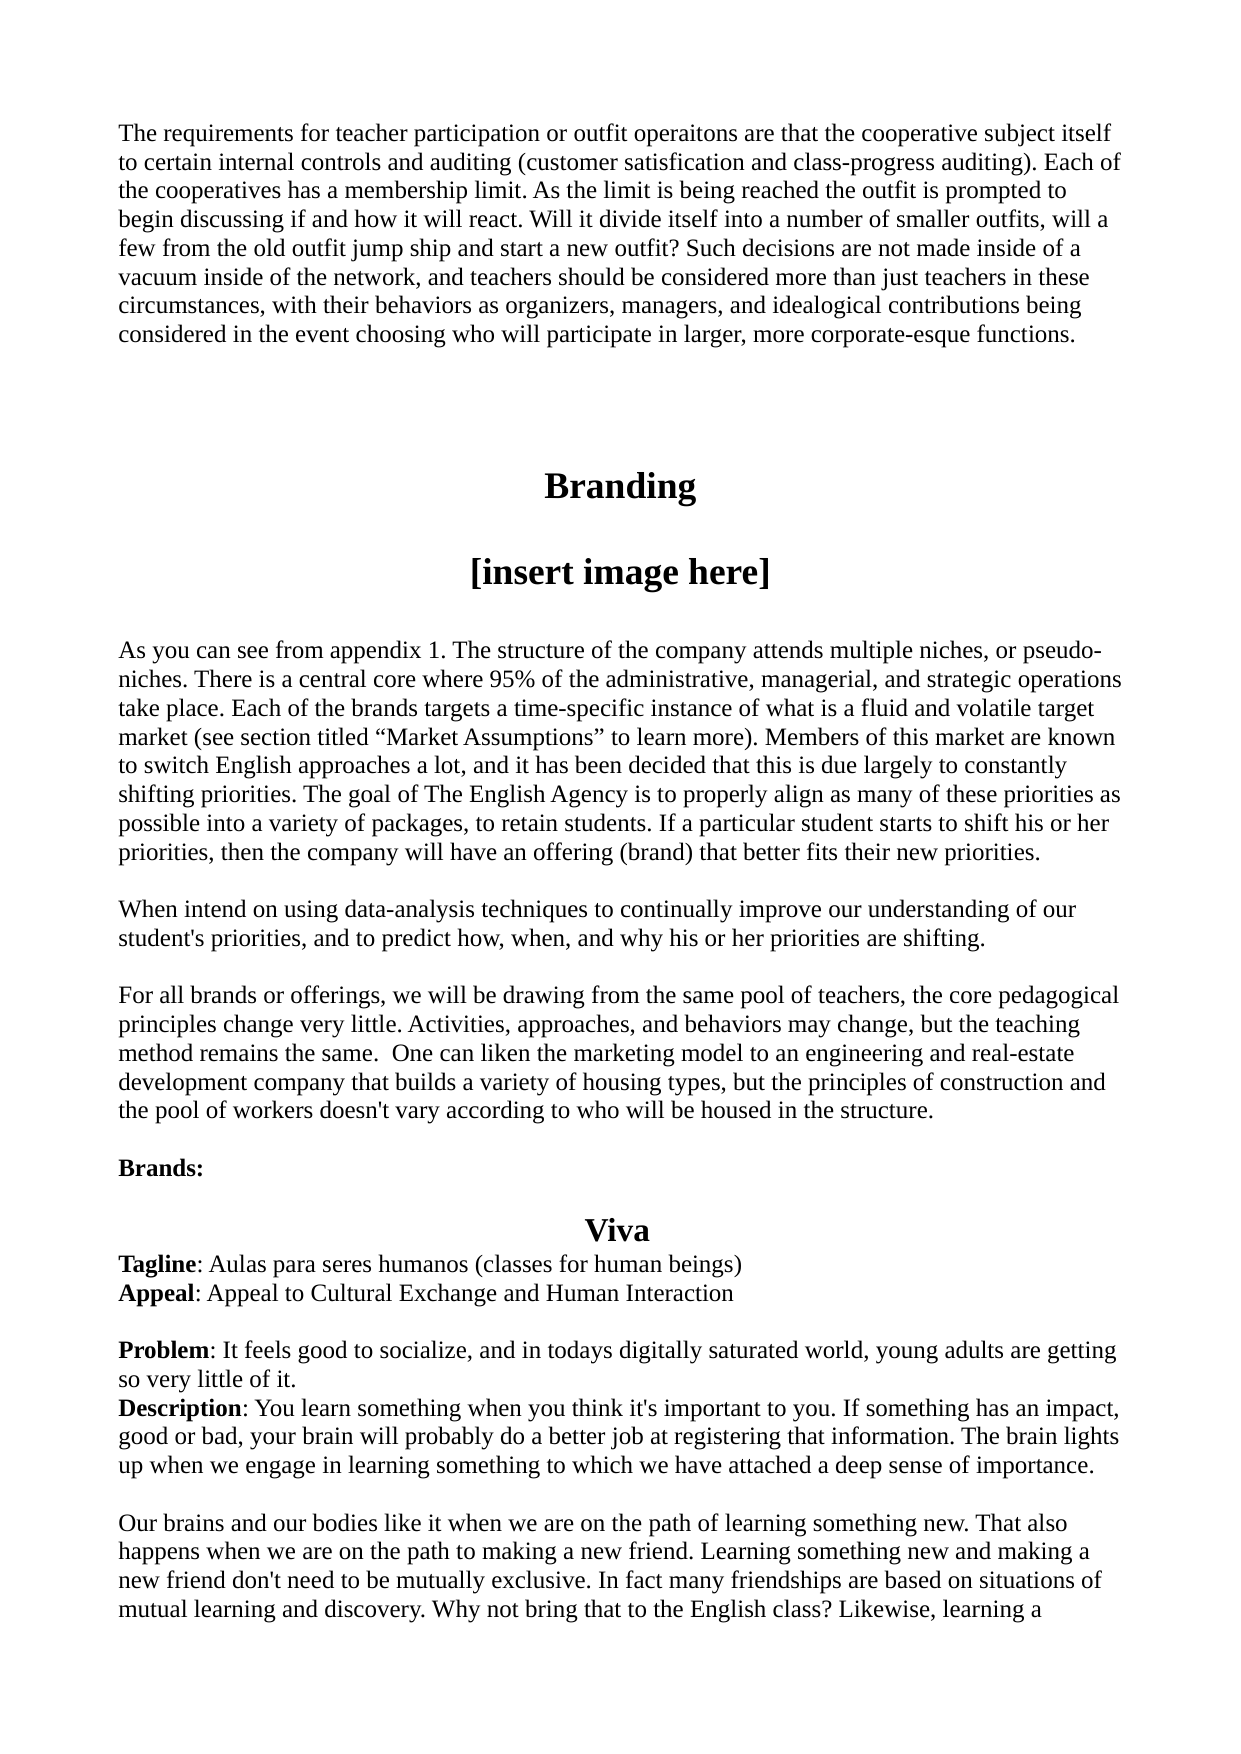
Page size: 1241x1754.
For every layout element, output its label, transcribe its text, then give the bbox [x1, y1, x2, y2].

text [insert image here] [118, 549, 1122, 592]
text Brands: [118, 1153, 1122, 1182]
text Appeal: Appeal to Cultural Exchange and Human Interaction [118, 1278, 1122, 1306]
text Our brains and our bodies like it when we are on the path of learning something new. That also happens when we are on the path to making a new friend. Learning something new and making a new friend don't need to be mutually exclusive. In fact many friendships are based on situations of mutual learning and discovery. Why not bring that to the English class? Likewise, learning a [118, 1508, 1122, 1623]
text As you can see from appendix 1. The structure of the company attends multiple niches, or pseudo-niches. There is a central core where 95% of the administrative, managerial, and strategic operations take place. Each of the brands targets a time-specific instance of what is a fluid and volatile target market (see section titled “Market Assumptions” to learn more). Members of this market are known to switch English approaches a lot, and it has been decided that this is due largely to constantly shifting priorities. The goal of The English Agency is to properly align as many of these priorities as possible into a variety of packages, to retain students. If a particular student starts to shift his or her priorities, then the company will have an offering (brand) that better fits their new priorities. [118, 636, 1122, 866]
text Viva [118, 1211, 1122, 1249]
text Branding [118, 463, 1122, 506]
text Problem: It feels good to socialize, and in todays digitally saturated world, young adults are getting so very little of it. [118, 1335, 1122, 1393]
text Tagline: Aulas para seres humanos (classes for human beings) [118, 1249, 1122, 1278]
text For all brands or offerings, we will be drawing from the same pool of teachers, the core pedagogical principles change very little. Activities, approaches, and behaviors may change, but the teaching method remains the same. One can liken the marketing model to an engineering and real-estate development company that builds a variety of housing types, but the principles of construction and the pool of workers doesn't vary according to who will be housed in the structure. [118, 981, 1122, 1124]
text When intend on using data-analysis techniques to continually improve our understanding of our student's priorities, and to predict how, when, and why his or her priorities are shifting. [118, 866, 1122, 952]
text Description: You learn something when you think it's important to you. If something has an impact, good or bad, your brain will probably do a better job at registering that information. The brain lights up when we engage in learning something to which we have attached a deep sense of importance. [118, 1393, 1122, 1479]
text The requirements for teacher participation or outfit operaitons are that the cooperative subject itself to certain internal controls and auditing (customer satisfication and class-progress auditing). Each of the cooperatives has a membership limit. As the limit is being reached the outfit is prompted to begin discussing if and how it will react. Will it divide itself into a number of smaller outfits, will a few from the old outfit jump ship and start a new outfit? Such decisions are not made inside of a vacuum inside of the network, and teachers should be considered more than just teachers in these circumstances, with their behaviors as organizers, managers, and idealogical contributions being considered in the event choosing who will participate in larger, more corporate-esque functions. [118, 118, 1122, 348]
